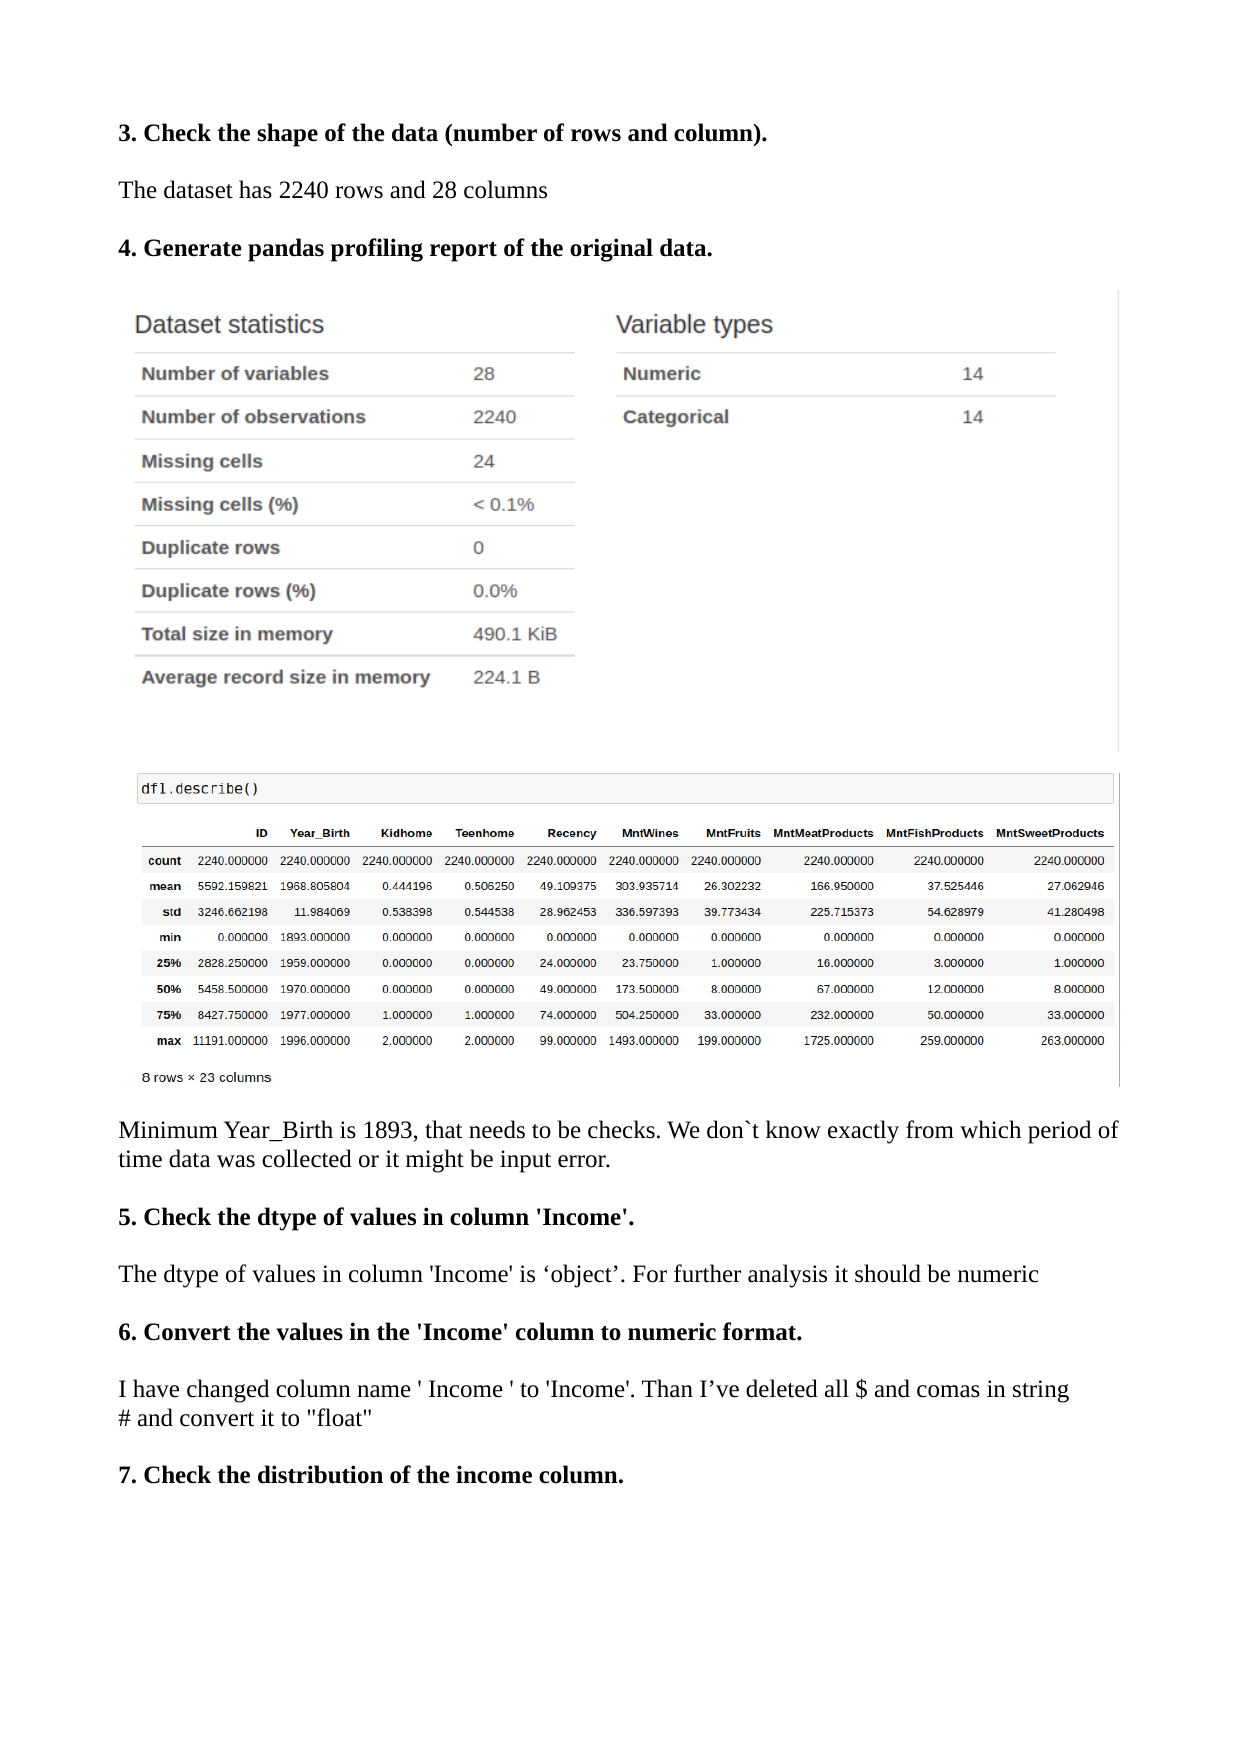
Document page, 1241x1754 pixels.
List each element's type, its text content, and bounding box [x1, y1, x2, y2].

text 5. Check the dtype of values in column 'Income'. [118, 1202, 1122, 1231]
text # and convert it to "float" [118, 1403, 1122, 1432]
text 3. Check the shape of the data (number of rows and column). [118, 118, 1122, 147]
text 6. Convert the values in the 'Income' column to numeric format. [118, 1317, 1122, 1346]
picture [118, 290, 1123, 751]
text I have changed column name ' Income ' to 'Income'. Than I’ve deleted all $ and comas in string [118, 1374, 1122, 1403]
text Minimum Year_Birth is 1893, that needs to be checks. We don`t know exactly from which period of time data was collected or it might be input error. [118, 1116, 1122, 1173]
picture [131, 773, 1135, 1087]
text 4. Generate pandas profiling report of the original data. [118, 233, 1122, 262]
text The dataset has 2240 rows and 28 columns [118, 176, 1122, 204]
text The dtype of values in column 'Income' is ‘object’. For further analysis it should be numeric [118, 1259, 1122, 1288]
text 7. Check the distribution of the income column. [118, 1461, 1122, 1489]
